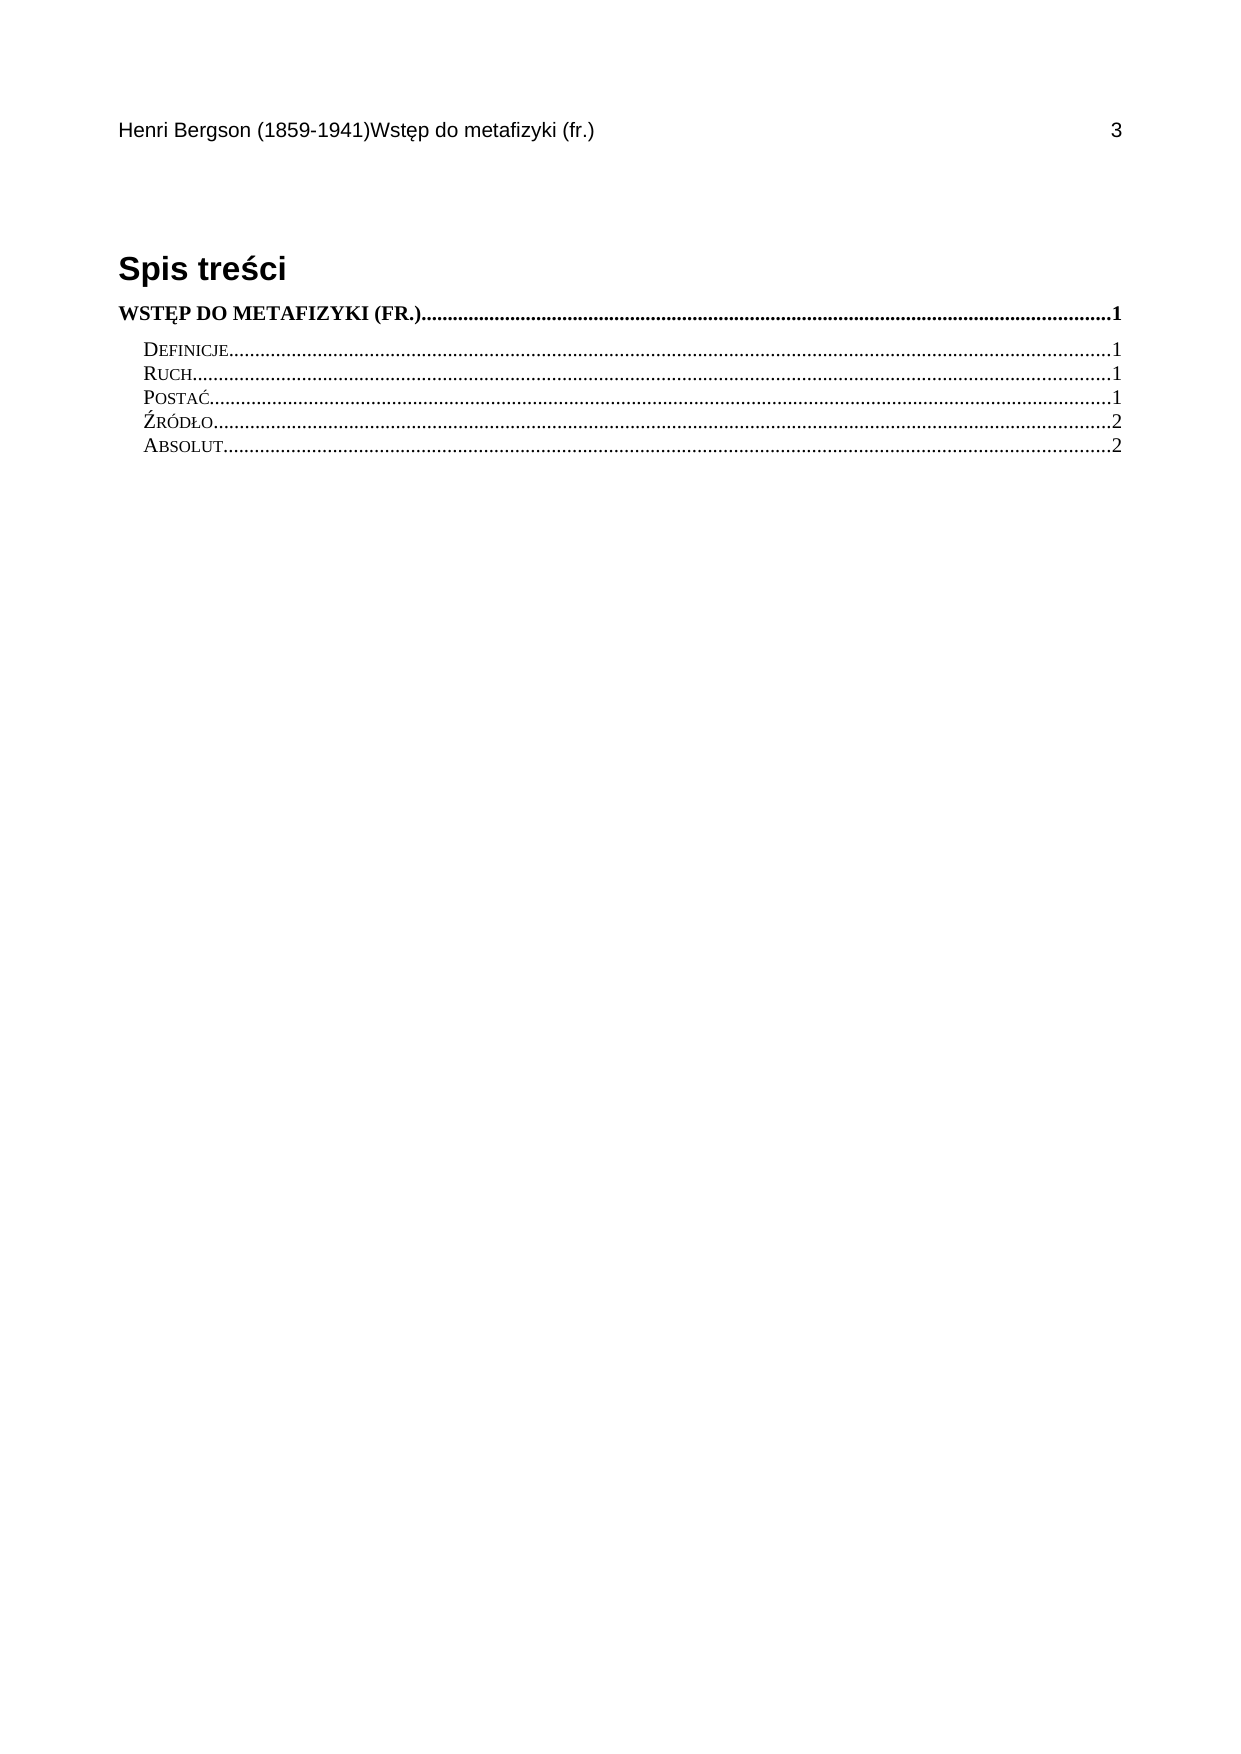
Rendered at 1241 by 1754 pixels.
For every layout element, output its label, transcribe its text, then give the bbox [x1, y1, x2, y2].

text Ruch 1 [143, 361, 1122, 385]
subtitle Spis treści [118, 249, 1122, 288]
text Absolut 2 [143, 433, 1122, 457]
text Źródło 2 [143, 409, 1122, 433]
text Definicje 1 [143, 337, 1122, 361]
text Postać 1 [143, 385, 1122, 409]
text Wstęp do metafizyki (fr.) 1 [118, 300, 1122, 324]
